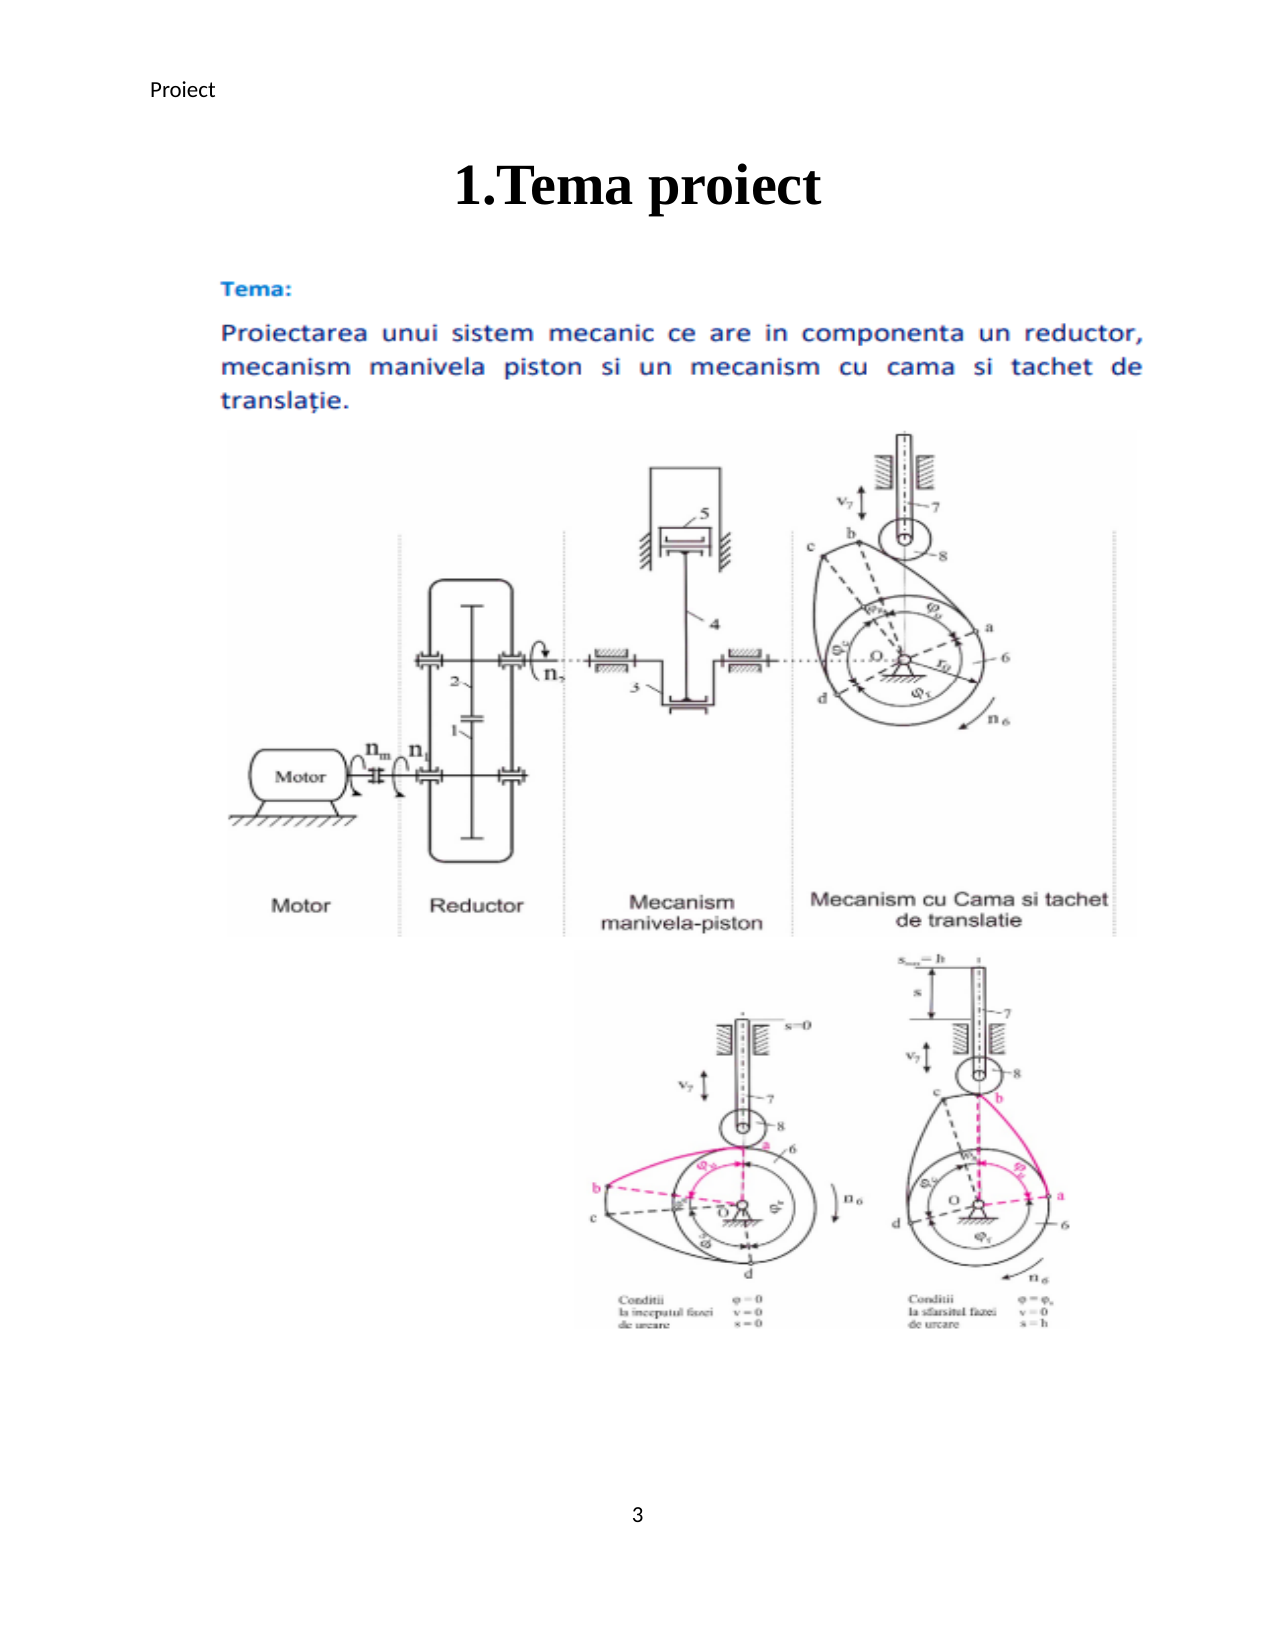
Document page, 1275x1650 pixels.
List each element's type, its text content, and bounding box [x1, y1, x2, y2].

text 1.Tema proiect [150, 150, 1125, 217]
